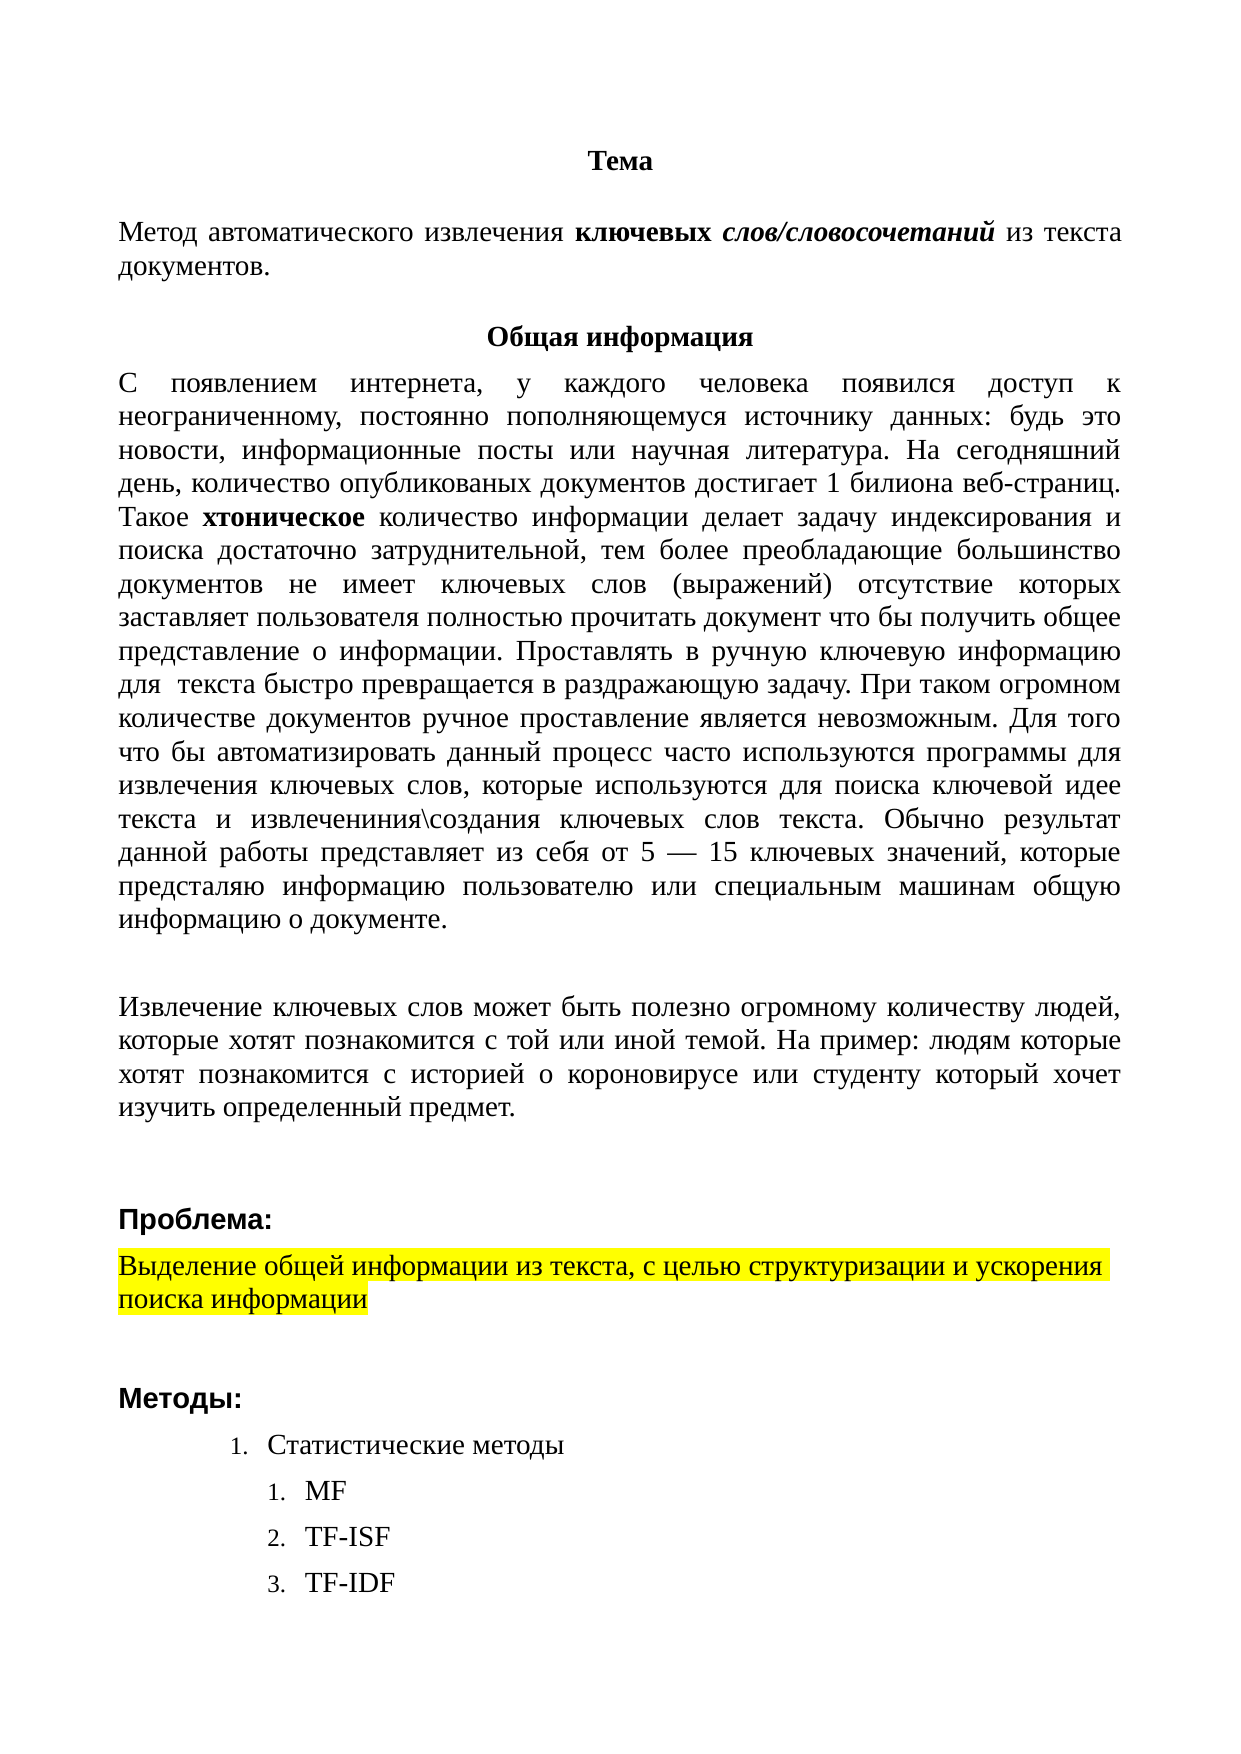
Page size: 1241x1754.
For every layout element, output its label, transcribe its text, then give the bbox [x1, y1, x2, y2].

list TF-IDF [267, 1565, 1122, 1599]
subtitle Методы: [118, 1381, 1122, 1414]
text С появлением интернета, у каждого человека появился доступ к неограниченному, постоянно пополняющемуся источнику данных: будь это новости, информационные посты или научная литература. На сегодняшний день, количество опубликованых документов достигает 1 билиона веб-страниц. Такое хтоническое количество информации делает задачу индексирования и поиска достаточно затруднительной, тем более преобладающие большинство документов не имеет ключевых слов (выражений) отсутствие которых заставляет пользователя полностью прочитать документ что бы получить общее представление о информации. Проставлять в ручную ключевую информацию для текста быстро превращается в раздражающую задачу. При таком огромном количестве документов ручное проставление является невозможным. Для того что бы автоматизировать данный процесс часто используются программы для извлечения ключевых слов, которые используются для поиска ключевой идее текста и извлечениния\создания ключевых слов текста. Обычно результат данной работы представляет из себя от 5 — 15 ключевых значений, которые предсталяю информацию пользователю или специальным машинам общую информацию о документе. [118, 365, 1122, 935]
list TF-ISF [267, 1519, 1122, 1553]
subtitle Общая информация [118, 319, 1122, 352]
text Выделение общей информации из текста, с целью структуризации и ускорения поиска информации [118, 1248, 1122, 1315]
text Извлечение ключевых слов может быть полезно огромному количеству людей, которые хотят познакомится с той или иной темой. На пример: людям которые хотят познакомится с историей о короновирусе или студенту который хочет изучить определенный предмет. [118, 989, 1122, 1123]
subtitle Метод автоматического извлечения ключевых слов/словосочетаний из текста документов. [118, 214, 1122, 281]
list MF [267, 1473, 1122, 1507]
list Статистические методы [229, 1427, 1122, 1461]
subtitle Проблема: [118, 1202, 1122, 1235]
subtitle Тема [118, 143, 1122, 177]
